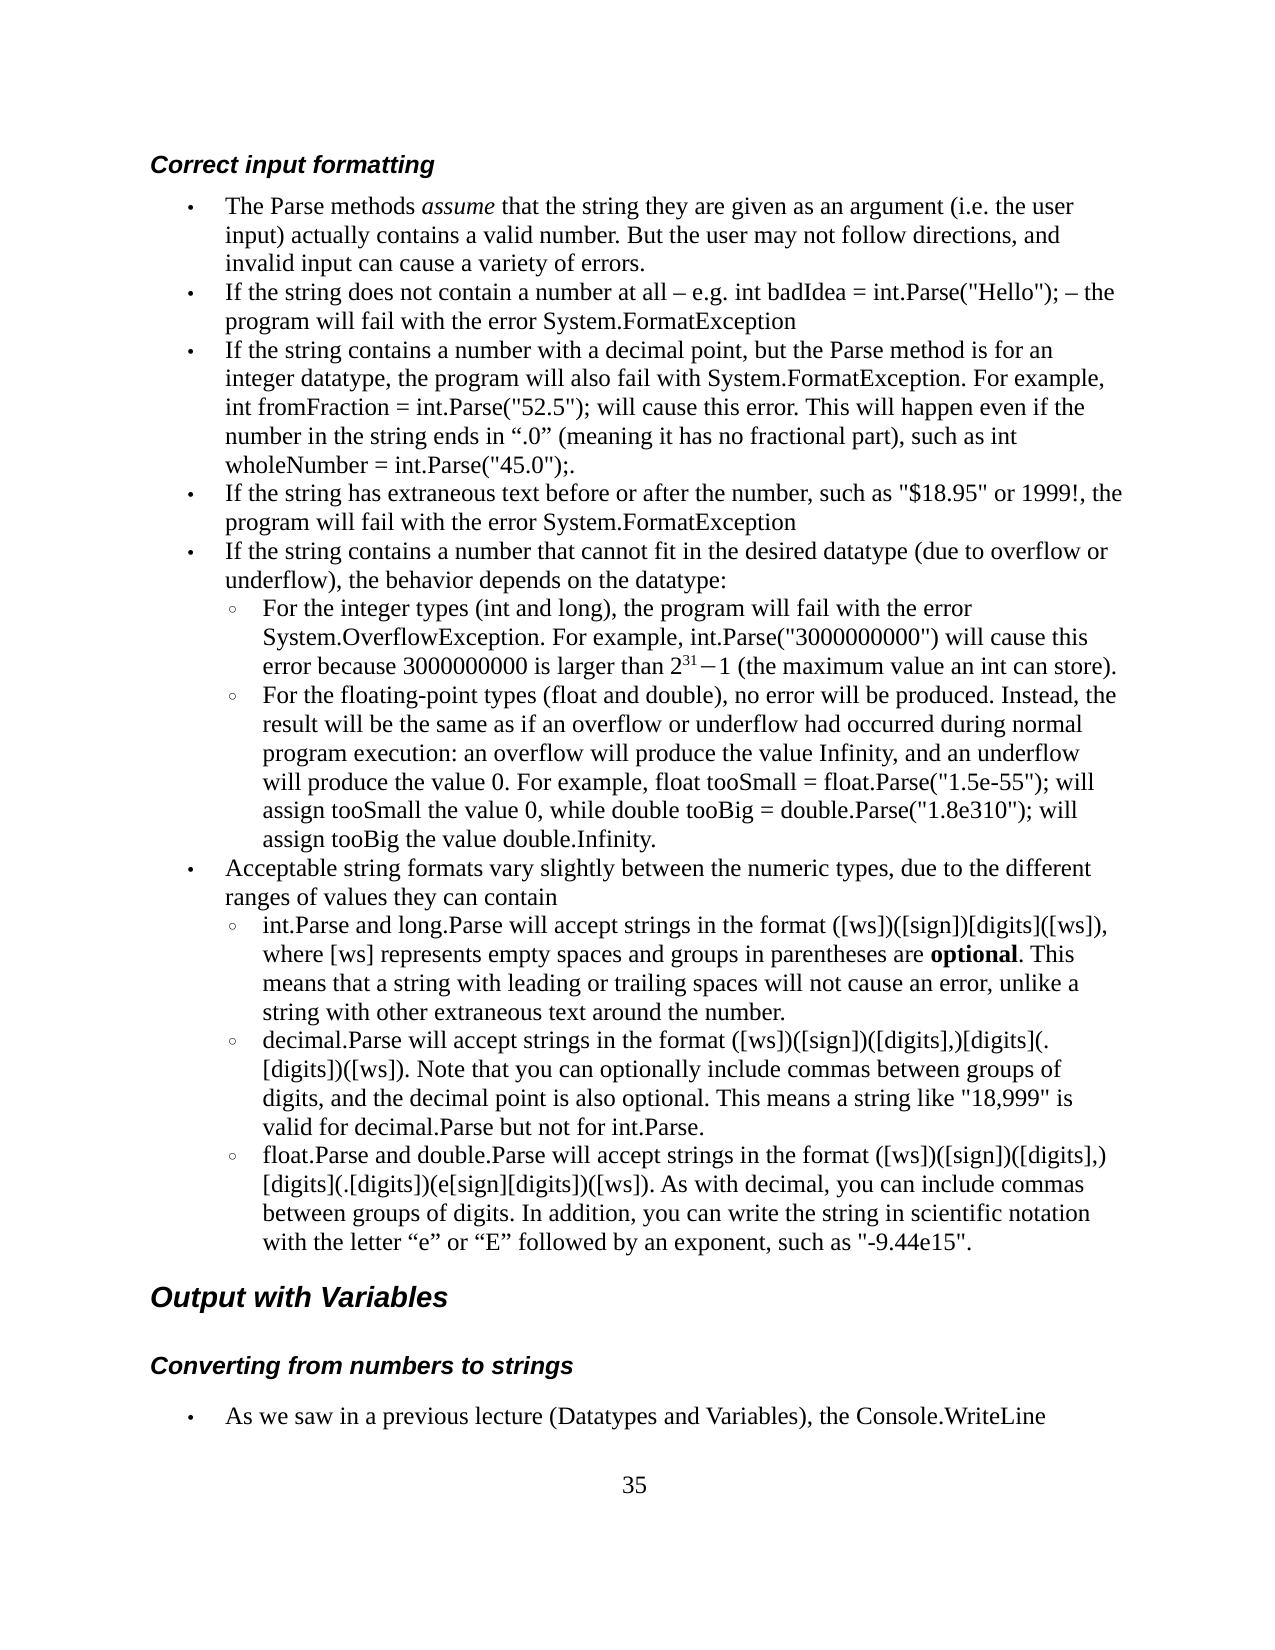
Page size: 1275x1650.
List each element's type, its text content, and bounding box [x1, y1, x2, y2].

subtitle Converting from numbers to strings [150, 1351, 1125, 1380]
list For the integer types (int and long), the program will fail with the error System.OverflowException. For example, int.Parse("3000000000") will cause this error because 3000000000 is larger than (the maximum value an int can store). [225, 593, 1125, 680]
subtitle Correct input formatting [150, 150, 1125, 178]
list int.Parse and long.Parse will accept strings in the format ([ws])([sign])[digits]([ws]), where [ws] represents empty spaces and groups in parentheses are optional. This means that a string with leading or trailing spaces will not cause an error, unlike a string with other extraneous text around the number. [225, 910, 1125, 1025]
list If the string does not contain a number at all – e.g. int badIdea = int.Parse("Hello"); – the program will fail with the error System.FormatException [187, 277, 1125, 335]
list If the string has extraneous text before or after the number, such as "$18.95" or 1999!, the program will fail with the error System.FormatException [187, 478, 1125, 536]
list If the string contains a number with a decimal point, but the Parse method is for an integer datatype, the program will also fail with System.FormatException. For example, int fromFraction = int.Parse("52.5"); will cause this error. This will happen even if the number in the string ends in “.0” (meaning it has no fractional part), such as int wholeNumber = int.Parse("45.0");. [187, 335, 1125, 478]
list The Parse methods assume that the string they are given as an argument (i.e. the user input) actually contains a valid number. But the user may not follow directions, and invalid input can cause a variety of errors. [187, 191, 1125, 277]
list If the string contains a number that cannot fit in the desired datatype (due to overflow or underflow), the behavior depends on the datatype: [187, 536, 1125, 593]
list For the floating-point types (float and double), no error will be produced. Instead, the result will be the same as if an overflow or underflow had occurred during normal program execution: an overflow will produce the value Infinity, and an underflow will produce the value 0. For example, float tooSmall = float.Parse("1.5e-55"); will assign tooSmall the value 0, while double tooBig = double.Parse("1.8e310"); will assign tooBig the value double.Infinity. [225, 680, 1125, 853]
list As we saw in a previous lecture (Datatypes and Variables), the Console.WriteLine [187, 1401, 1125, 1430]
list Acceptable string formats vary slightly between the numeric types, due to the different ranges of values they can contain [187, 853, 1125, 910]
list float.Parse and double.Parse will accept strings in the format ([ws])([sign])([digits],)[digits](.[digits])(e[sign][digits])([ws]). As with decimal, you can include commas between groups of digits. In addition, you can write the string in scientific notation with the letter “e” or “E” followed by an exponent, such as "-9.44e15". [225, 1140, 1125, 1255]
subtitle Output with Variables [150, 1280, 1125, 1314]
list decimal.Parse will accept strings in the format ([ws])([sign])([digits],)[digits](.[digits])([ws]). Note that you can optionally include commas between groups of digits, and the decimal point is also optional. This means a string like "18,999" is valid for decimal.Parse but not for int.Parse. [225, 1025, 1125, 1140]
